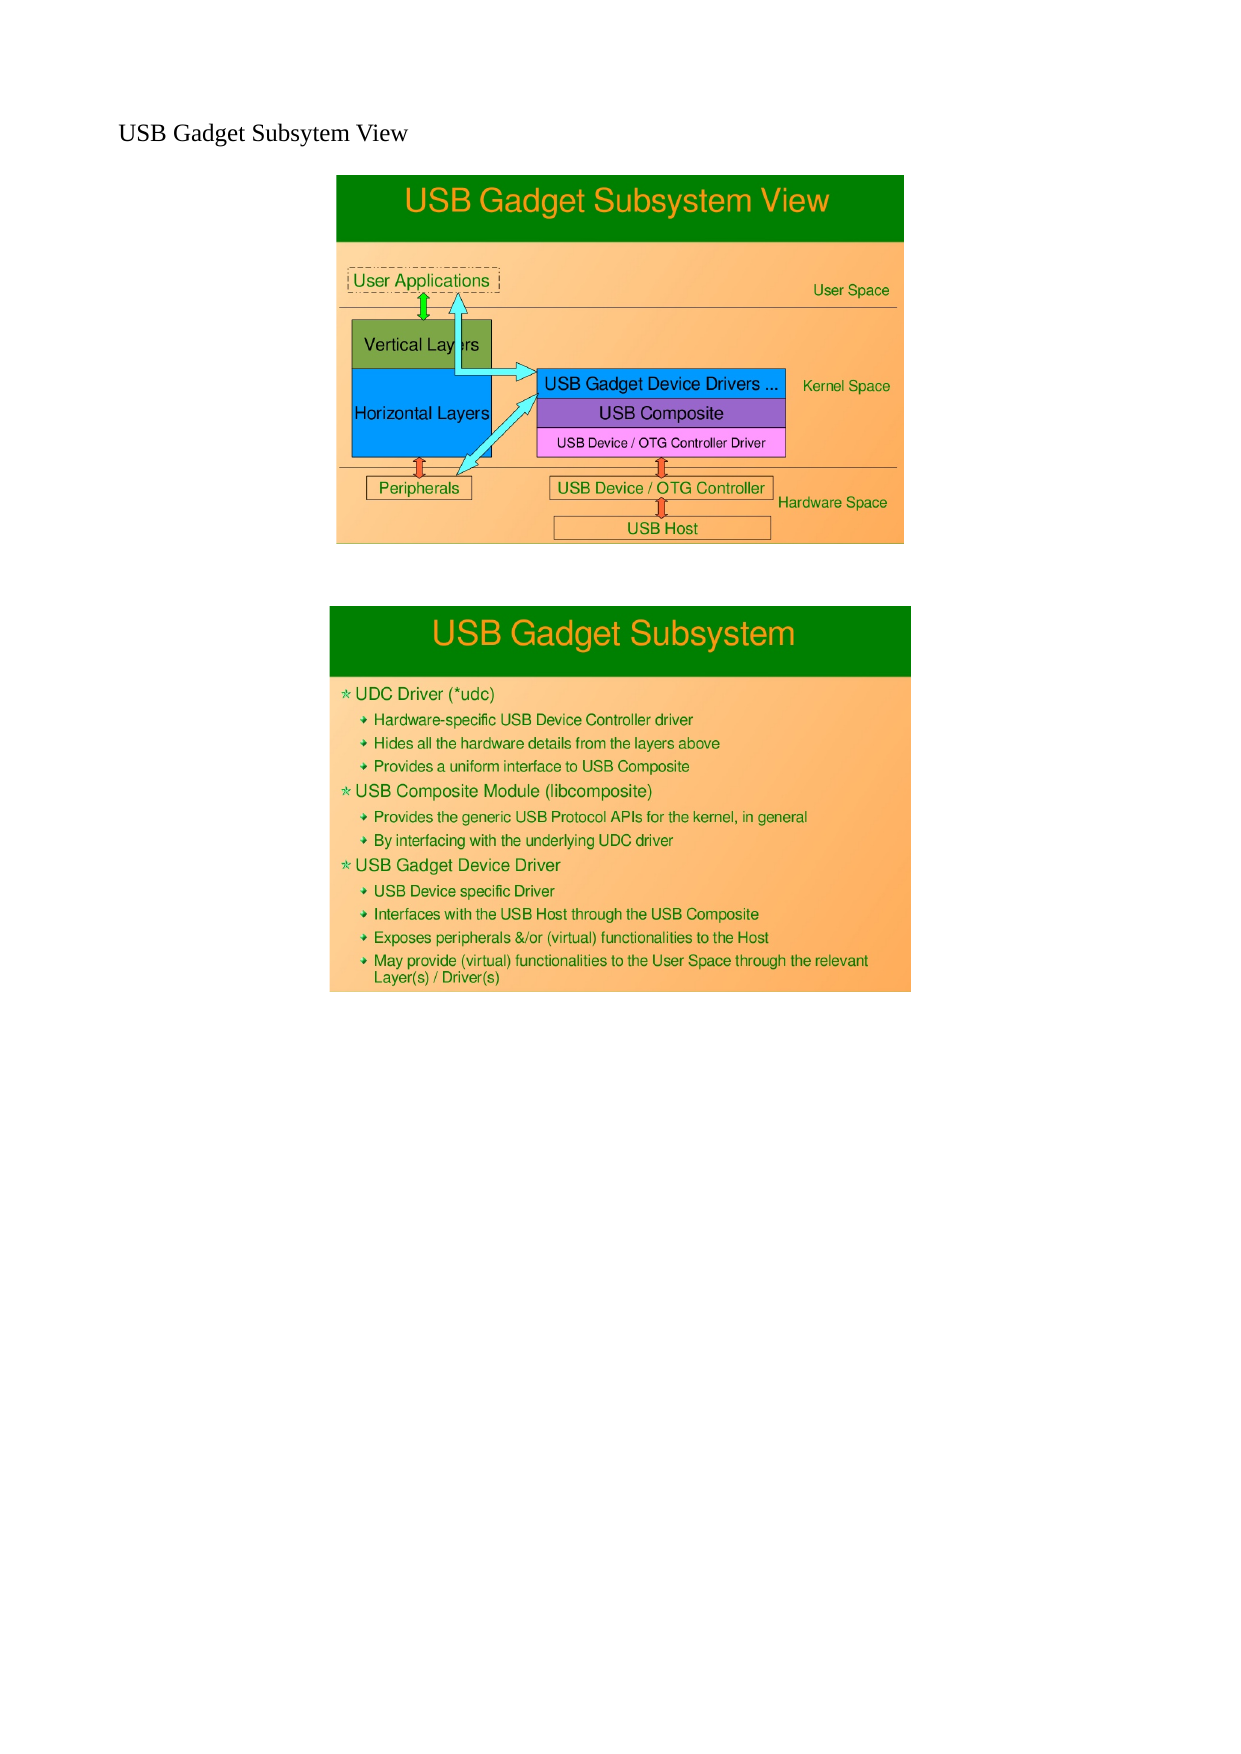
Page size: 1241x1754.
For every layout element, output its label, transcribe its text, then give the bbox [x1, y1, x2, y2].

text USB Gadget Subsytem View [118, 118, 1122, 147]
picture [329, 606, 911, 992]
picture [336, 175, 904, 544]
